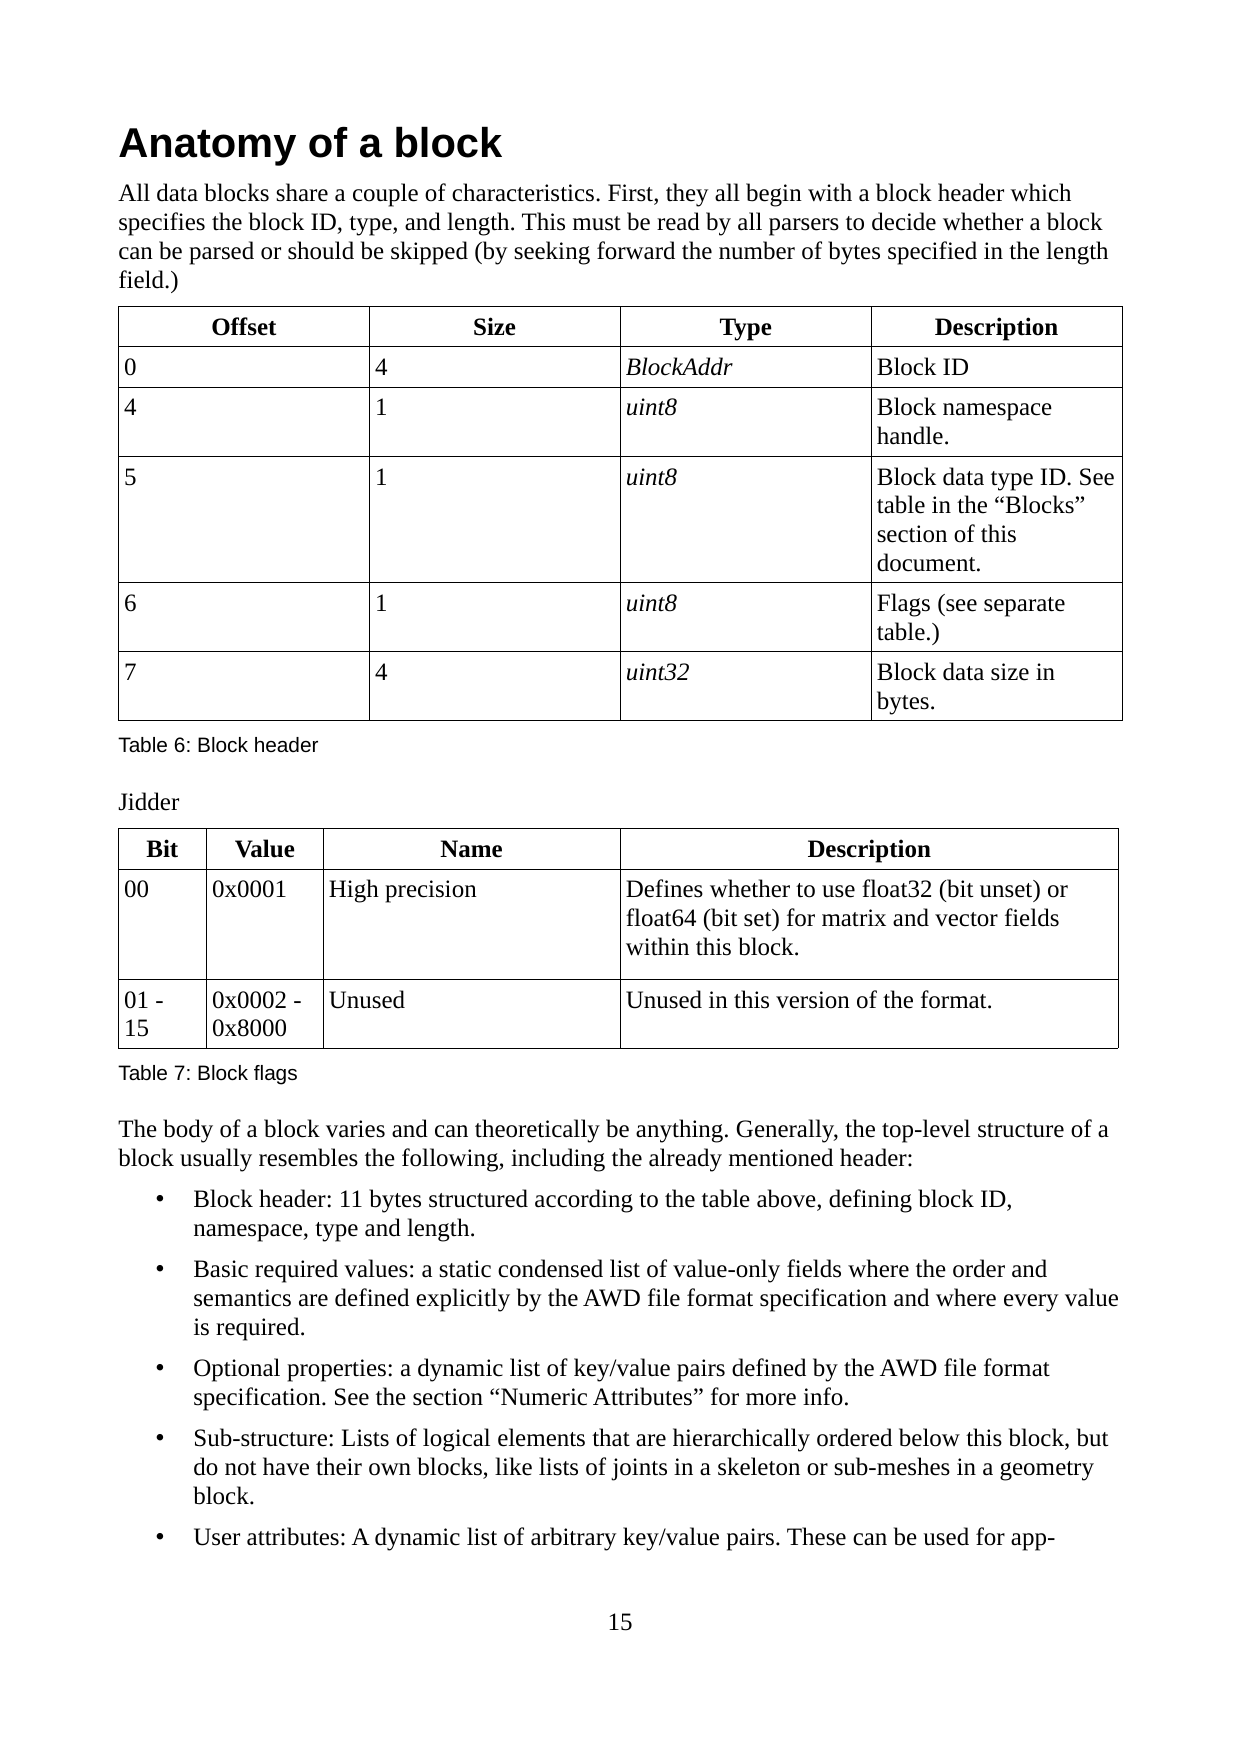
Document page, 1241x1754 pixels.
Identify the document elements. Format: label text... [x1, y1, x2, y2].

table_cell uint8 [621, 583, 871, 651]
table_cell Defines whether to use float32 (bit unset) or float64 (bit set) for matrix and vector fields within this block. [621, 870, 1118, 979]
text Table 6: Block header [118, 733, 1122, 757]
list Sub-structure: Lists of logical elements that are hierarchically ordered below this block, but do not have their own blocks, like lists of joints in a skeleton or sub-meshes in a geometry block. [156, 1423, 1122, 1509]
text Table 7: Block flags [118, 1060, 1122, 1084]
table_header Name [324, 829, 620, 868]
table_cell 00 [119, 870, 206, 979]
table_cell Block ID [872, 347, 1122, 387]
text All data blocks share a couple of characteristics. First, they all begin with a block header which specifies the block ID, type, and length. This must be read by all parsers to decide whether a block can be parsed or should be skipped (by seeking forward the number of bytes specified in the length field.) [118, 178, 1122, 293]
table_cell 0 [119, 347, 369, 387]
table_header Description [621, 829, 1118, 868]
table_header Description [872, 307, 1122, 346]
table_cell Block data size in bytes. [872, 652, 1122, 720]
text Jidder [118, 787, 1122, 816]
table_cell uint8 [621, 457, 871, 582]
table_header Value [207, 829, 323, 868]
table_cell Block data type ID. See table in the “Blocks” section of this document. [872, 457, 1122, 582]
list Block header: 11 bytes structured according to the table above, defining block ID, namespace, type and length. [156, 1184, 1122, 1242]
list Basic required values: a static condensed list of value-only fields where the order and semantics are defined explicitly by the AWD file format specification and where every value is required. [156, 1254, 1122, 1341]
table_cell BlockAddr [621, 347, 871, 387]
table_cell Unused in this version of the format. [621, 980, 1118, 1048]
table_cell 0x0002 - 0x8000 [207, 980, 323, 1048]
table_cell Block namespace handle. [872, 388, 1122, 456]
table_cell 7 [119, 652, 369, 720]
table_cell 0x0001 [207, 870, 323, 979]
table_header Bit [119, 829, 206, 868]
table_cell 4 [119, 388, 369, 456]
table_cell uint32 [621, 652, 871, 720]
table_cell uint8 [621, 388, 871, 456]
table_cell 01 - 15 [119, 980, 206, 1048]
text The body of a block varies and can theoretically be anything. Generally, the top-level structure of a block usually resembles the following, including the already mentioned header: [118, 1114, 1122, 1172]
table_header Size [370, 307, 620, 346]
table_cell Flags (see separate table.) [872, 583, 1122, 651]
table_cell 6 [119, 583, 369, 651]
table_cell 1 [370, 457, 620, 582]
list User attributes: A dynamic list of arbitrary key/value pairs. These can be used for app- [156, 1522, 1122, 1551]
table_header Offset [119, 307, 369, 346]
table_cell 4 [370, 347, 620, 387]
table_cell 4 [370, 652, 620, 720]
table_cell High precision [324, 870, 620, 979]
table_cell Unused [324, 980, 620, 1048]
list Optional properties: a dynamic list of key/value pairs defined by the AWD file format specification. See the section “Numeric Attributes” for more info. [156, 1353, 1122, 1411]
table_header Type [621, 307, 871, 346]
table_cell 1 [370, 388, 620, 456]
table_cell 5 [119, 457, 369, 582]
table_cell 1 [370, 583, 620, 651]
subtitle Anatomy of a block [118, 118, 1122, 166]
